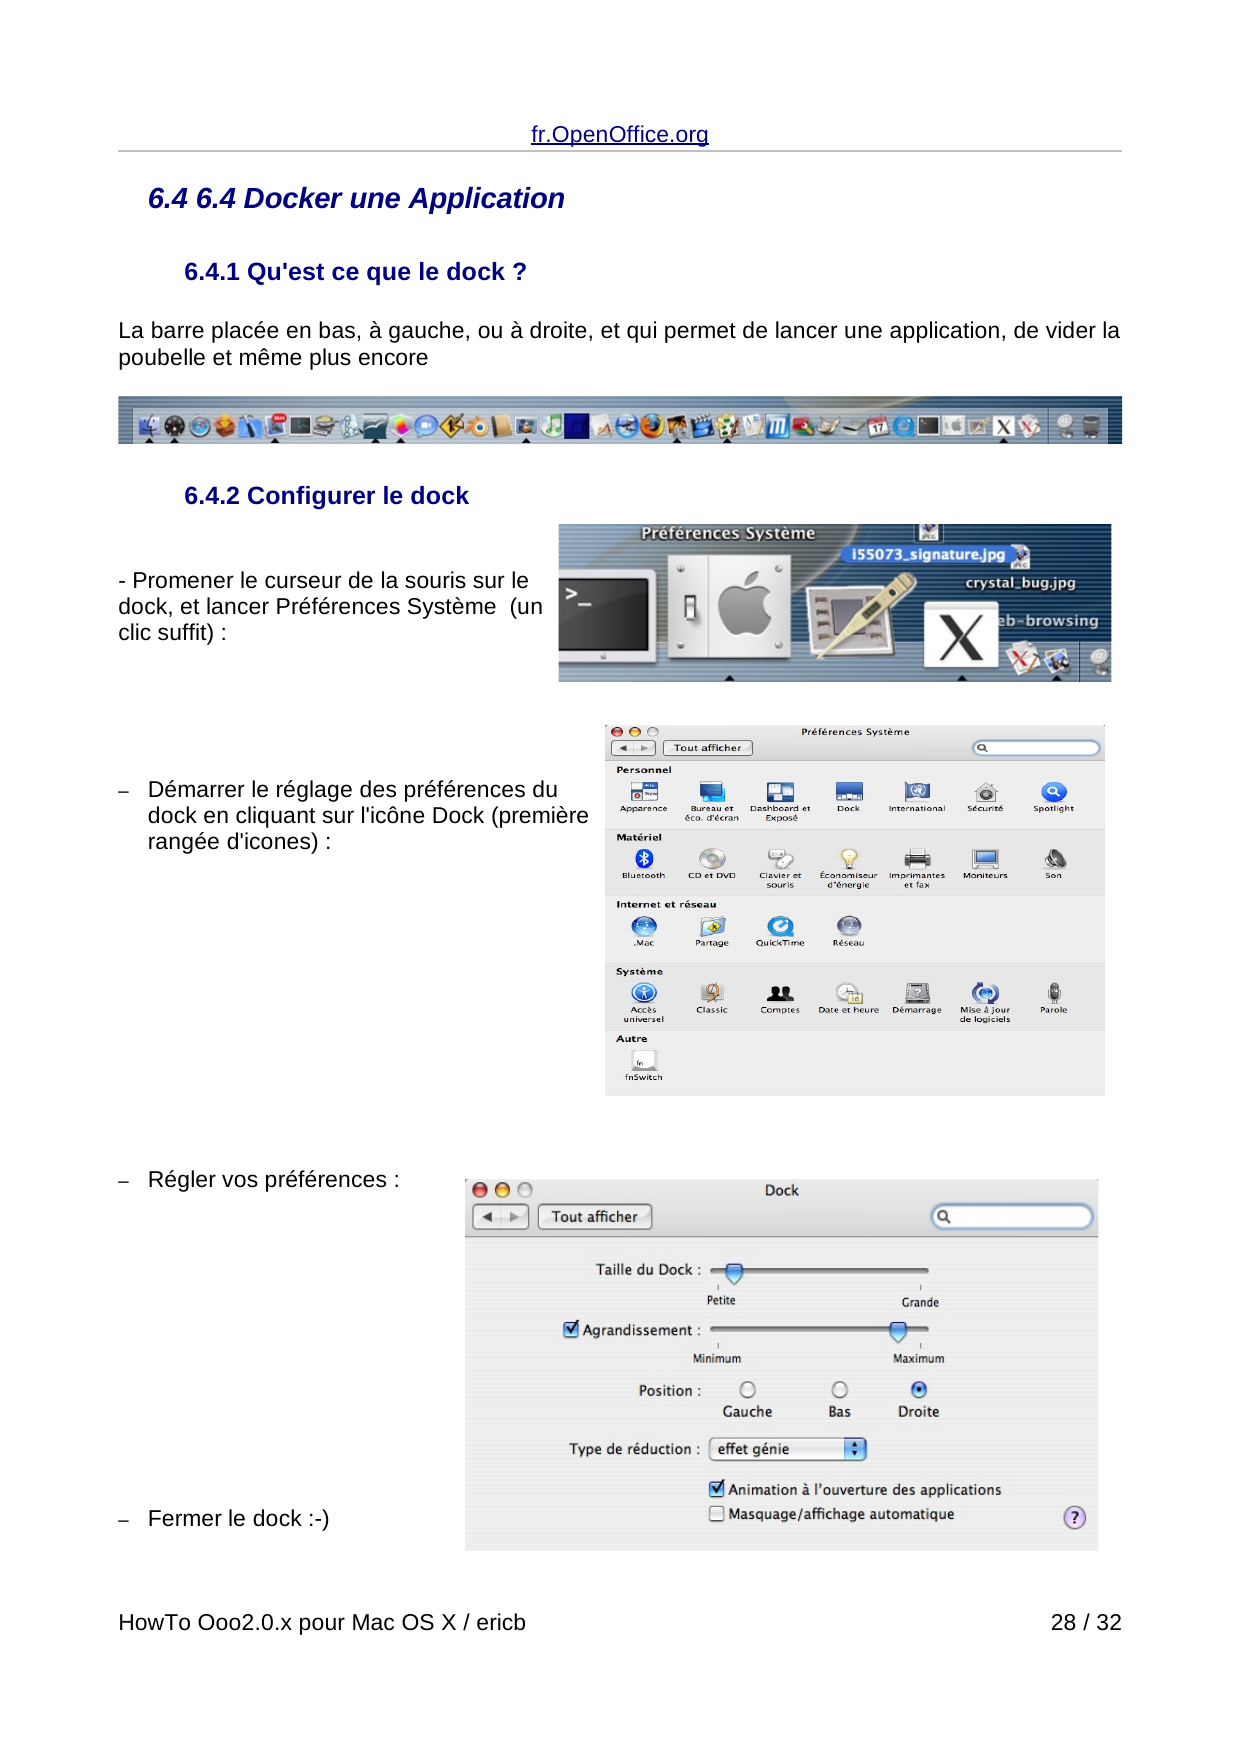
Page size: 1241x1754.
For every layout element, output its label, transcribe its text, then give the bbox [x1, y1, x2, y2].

picture [465, 1179, 1099, 1551]
text - Promener le curseur de la souris sur le dock, et lancer Préférences Système (un clic suffit) : [118, 568, 558, 646]
picture [118, 396, 1123, 444]
list Fermer le dock :-) [118, 1505, 465, 1531]
list [1099, 1505, 1122, 1531]
subtitle 6.4.1 Qu'est ce que le dock ? [177, 258, 1122, 286]
subtitle 6.4 Docker une Application [148, 182, 1122, 214]
text La barre placée en bas, à gauche, ou à droite, et qui permet de lancer une application, de vider la poubelle et même plus encore [118, 318, 1122, 370]
picture [558, 524, 1112, 682]
list Démarrer le réglage des préférences du dock en cliquant sur l'icône Dock (première rangée d'icones) : [118, 776, 605, 854]
list Régler vos préférences : [118, 1167, 1122, 1193]
picture [605, 725, 1105, 1096]
subtitle 6.4.2 Configurer le dock [177, 482, 1122, 510]
